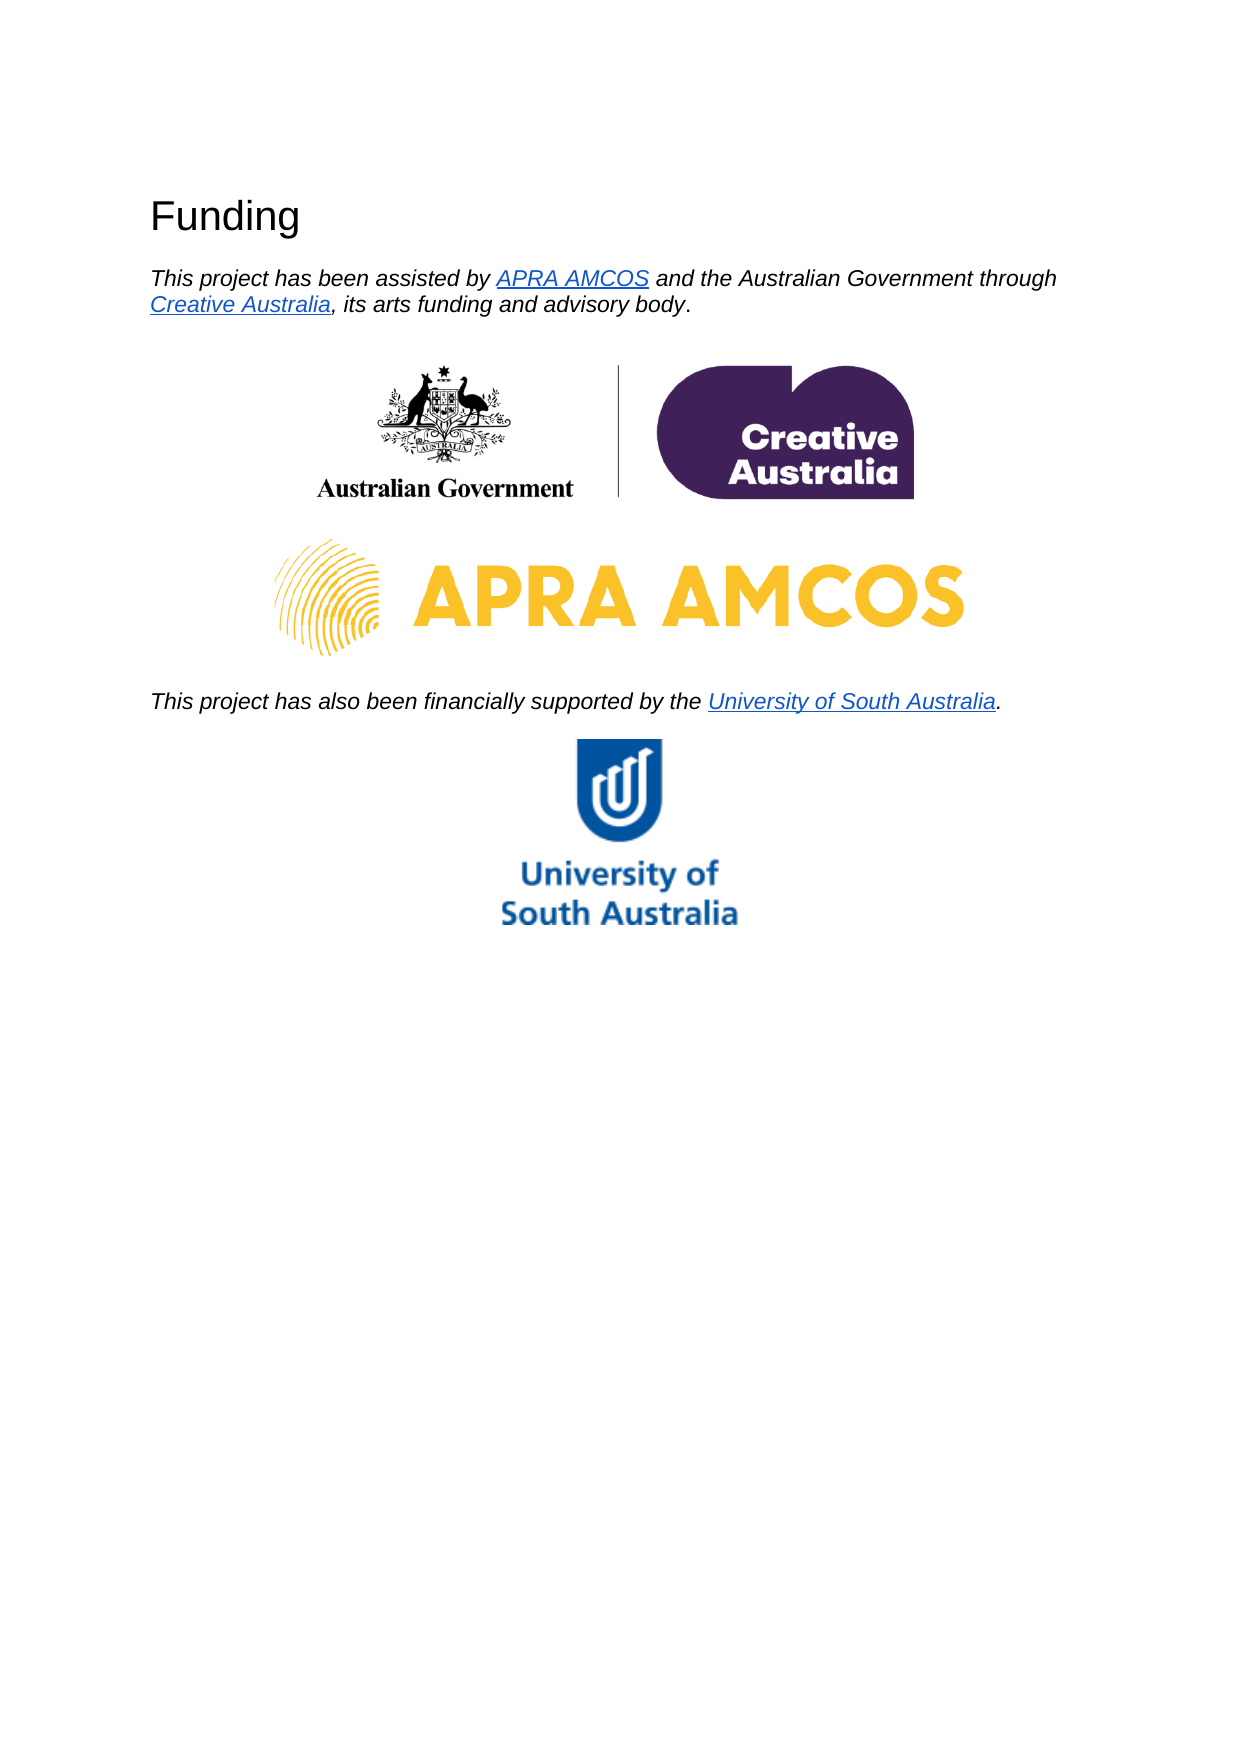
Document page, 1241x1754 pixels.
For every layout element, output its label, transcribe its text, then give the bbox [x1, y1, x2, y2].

picture [502, 739, 738, 925]
picture [289, 342, 951, 533]
picture [266, 536, 974, 660]
text This project has also been financially supported by the University of South Australia. [150, 688, 1090, 714]
subtitle Funding [150, 192, 1090, 239]
text This project has been assisted by APRA AMCOS and the Australian Government through Creative Australia, its arts funding and advisory body. [150, 264, 1090, 317]
